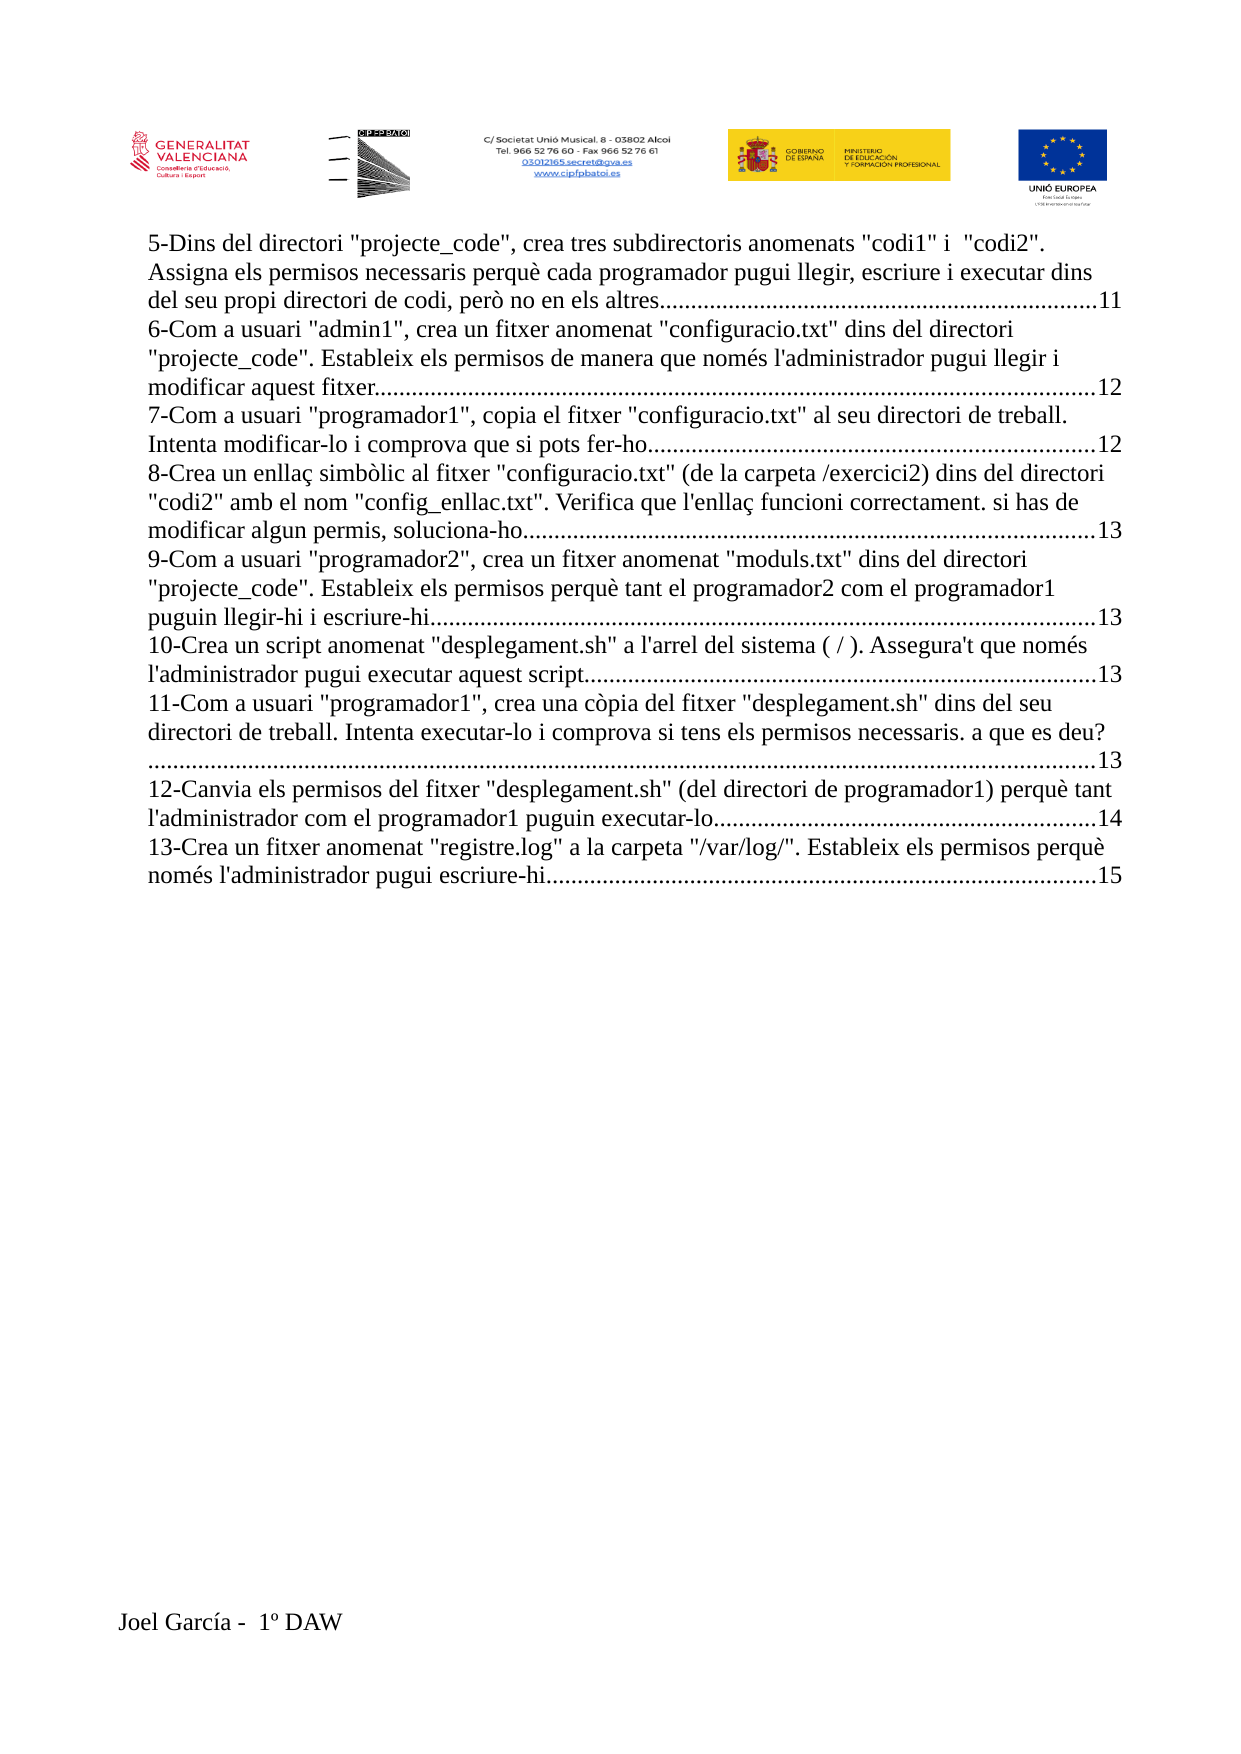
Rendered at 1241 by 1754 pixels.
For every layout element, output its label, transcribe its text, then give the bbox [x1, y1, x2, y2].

text 8-Crea un enllaç simbòlic al fitxer "configuracio.txt" (de la carpeta /exercici2) dins del directori "codi2" amb el nom "config_enllac.txt". Verifica que l'enllaç funcioni correctament. si has de modificar algun permis, soluciona-ho. 13 [148, 458, 1122, 544]
text 9-Com a usuari "programador2", crea un fitxer anomenat "moduls.txt" dins del directori "projecte_code". Estableix els permisos perquè tant el programador2 com el programador1 puguin llegir-hi i escriure-hi. 13 [148, 544, 1122, 630]
text 10-Crea un script anomenat "desplegament.sh" a l'arrel del sistema ( / ). Assegura't que només l'administrador pugui executar aquest script. 13 [148, 630, 1122, 688]
text 5-Dins del directori "projecte_code", crea tres subdirectoris anomenats "codi1" i "codi2". Assigna els permisos necessaris perquè cada programador pugui llegir, escriure i executar dins del seu propi directori de codi, però no en els altres. 11 [148, 228, 1122, 314]
text 6-Com a usuari "admin1", crea un fitxer anomenat "configuracio.txt" dins del directori "projecte_code". Estableix els permisos de manera que només l'administrador pugui llegir i modificar aquest fitxer. 12 [148, 314, 1122, 400]
text 11-Com a usuari "programador1", crea una còpia del fitxer "desplegament.sh" dins del seu directori de treball. Intenta executar-lo i comprova si tens els permisos necessaris. a que es deu? 13 [148, 688, 1122, 774]
text 13-Crea un fitxer anomenat "registre.log" a la carpeta "/var/log/". Estableix els permisos perquè només l'administrador pugui escriure-hi. 15 [148, 832, 1122, 889]
picture [118, 118, 1118, 209]
text 12-Canvia els permisos del fitxer "desplegament.sh" (del directori de programador1) perquè tant l'administrador com el programador1 puguin executar-lo. 14 [148, 774, 1122, 832]
text 7-Com a usuari "programador1", copia el fitxer "configuracio.txt" al seu directori de treball. Intenta modificar-lo i comprova que si pots fer-ho. 12 [148, 400, 1122, 458]
